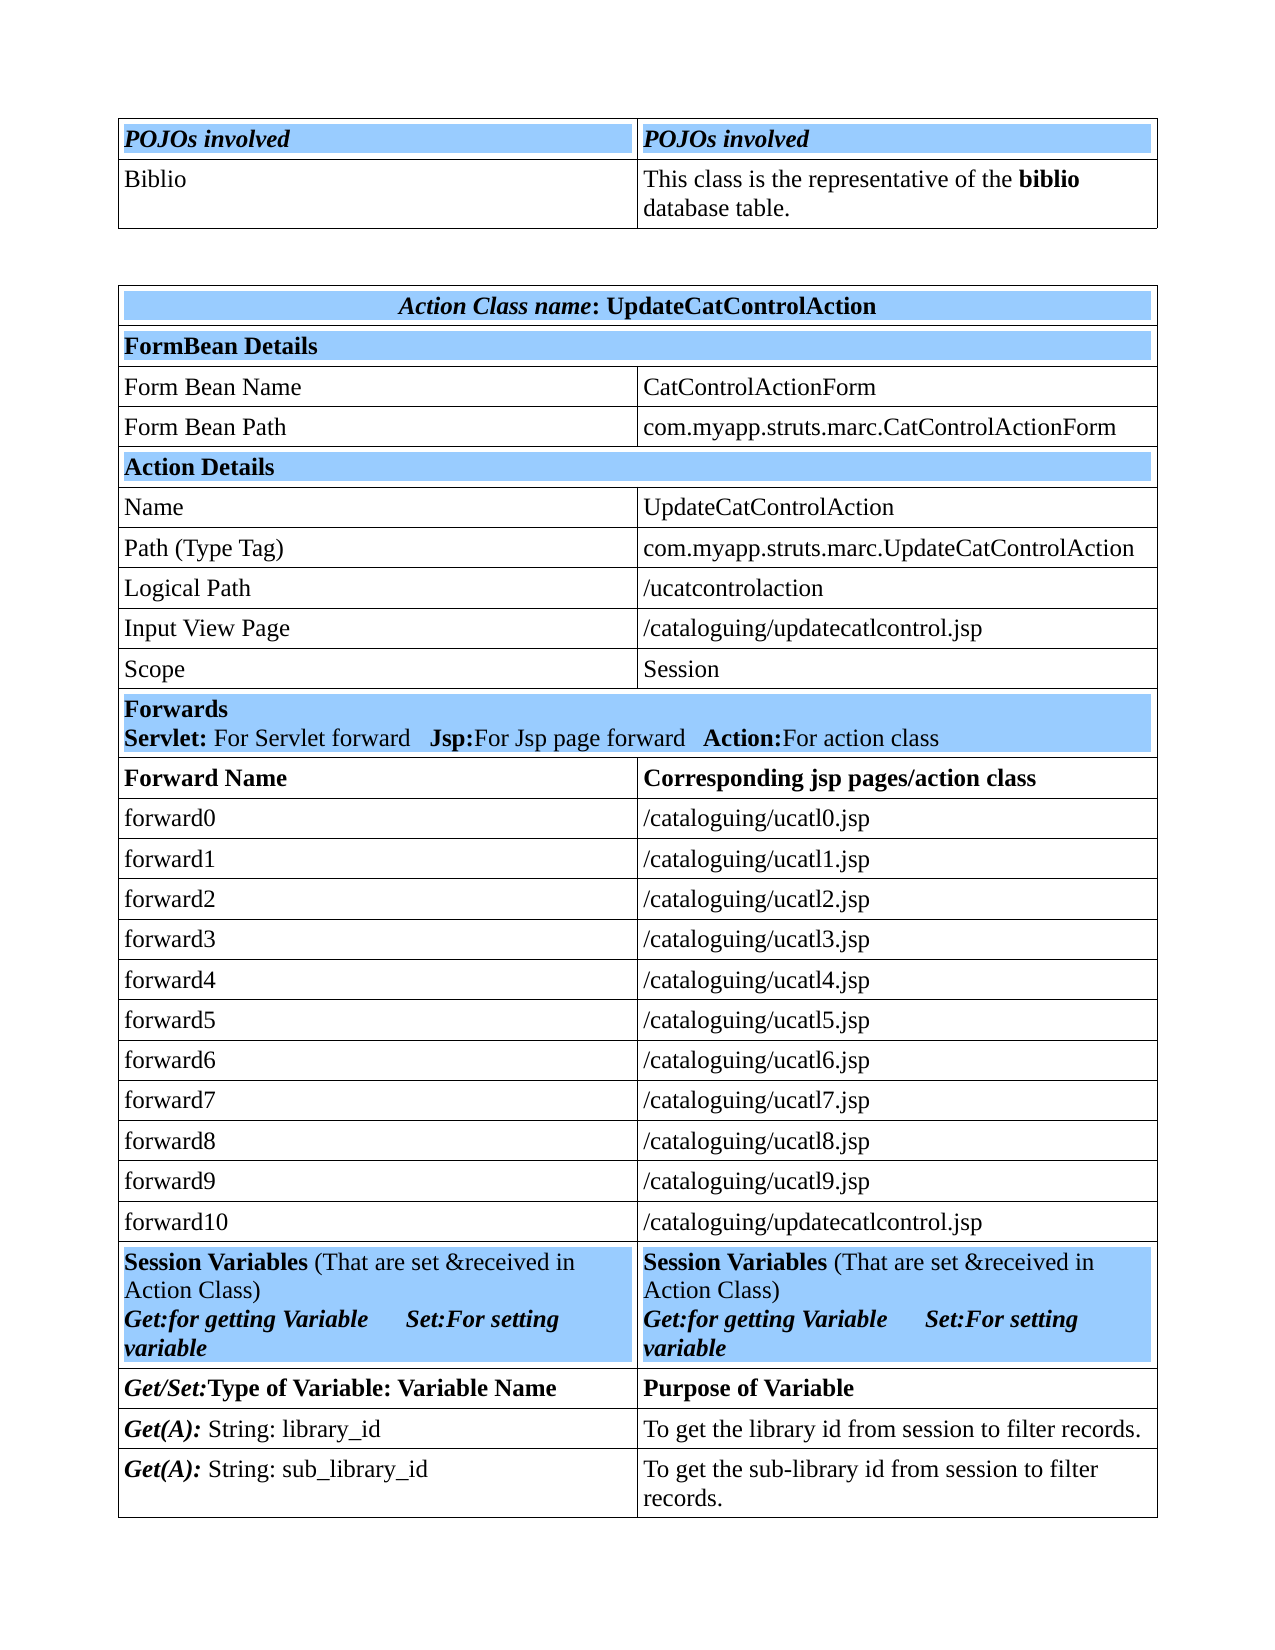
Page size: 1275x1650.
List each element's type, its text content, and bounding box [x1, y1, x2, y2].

table_cell To get the library id from session to filter records. [638, 1409, 1157, 1448]
table_cell com.myapp.struts.marc.UpdateCatControlAction [638, 528, 1157, 567]
table_cell Forward Name [119, 758, 637, 798]
table_cell /cataloguing/ucatl9.jsp [638, 1161, 1157, 1201]
table_cell forward10 [119, 1202, 637, 1241]
table_cell Get(A): String: library_id [119, 1409, 637, 1448]
table_cell /cataloguing/ucatl5.jsp [638, 1000, 1157, 1039]
table_cell forward5 [119, 1000, 637, 1039]
table_cell Logical Path [119, 568, 637, 608]
table_cell UpdateCatControlAction [638, 488, 1157, 527]
table_cell Corresponding jsp pages/action class [638, 758, 1157, 798]
table_cell Get/Set:Type of Variable: Variable Name [119, 1369, 637, 1408]
table_cell Path (Type Tag) [119, 528, 637, 567]
table_cell com.myapp.struts.marc.CatControlActionForm [638, 407, 1157, 446]
table_cell /cataloguing/ucatl1.jsp [638, 839, 1157, 878]
table_cell forward8 [119, 1121, 637, 1160]
table_cell forward1 [119, 839, 637, 878]
table_cell CatControlActionForm [638, 367, 1157, 406]
table_cell /ucatcontrolaction [638, 568, 1157, 608]
table_cell Biblio [119, 160, 637, 227]
table_cell Get(A): String: sub_library_id [119, 1449, 637, 1517]
table_cell forward3 [119, 920, 637, 959]
table_cell Action Details [119, 447, 1157, 487]
table_cell /cataloguing/ucatl0.jsp [638, 799, 1157, 838]
table_cell /cataloguing/ucatl3.jsp [638, 920, 1157, 959]
table_cell Scope [119, 649, 637, 688]
table_cell Session [638, 649, 1157, 688]
table_cell This class is the representative of the biblio database table. [638, 160, 1157, 227]
table_cell forward4 [119, 960, 637, 999]
table_cell Form Bean Name [119, 367, 637, 406]
table_cell POJOs involved [638, 119, 1157, 158]
table_cell forward9 [119, 1161, 637, 1201]
table_cell forward6 [119, 1041, 637, 1080]
table_cell forward2 [119, 879, 637, 918]
table_cell Form Bean Path [119, 407, 637, 446]
table_cell Session Variables (That are set &received in Action Class) Get:for getting Variable Set:For setting variable [119, 1242, 637, 1368]
table_cell FormBean Details [119, 326, 1157, 366]
table_cell /cataloguing/ucatl6.jsp [638, 1041, 1157, 1080]
table_cell /cataloguing/ucatl4.jsp [638, 960, 1157, 999]
table_cell Session Variables (That are set &received in Action Class) Get:for getting Variable Set:For setting variable [638, 1242, 1157, 1368]
table_cell forward7 [119, 1081, 637, 1120]
table_cell /cataloguing/ucatl2.jsp [638, 879, 1157, 918]
table_header Action Class name: UpdateCatControlAction [119, 286, 1157, 325]
table_cell Input View Page [119, 609, 637, 648]
table_cell Forwards Servlet: For Servlet forward Jsp:For Jsp page forward Action:For action class [119, 689, 1157, 757]
table_cell Purpose of Variable [638, 1369, 1157, 1408]
table_cell /cataloguing/ucatl8.jsp [638, 1121, 1157, 1160]
table_cell POJOs involved [119, 119, 637, 158]
table_cell forward0 [119, 799, 637, 838]
table_cell /cataloguing/updatecatlcontrol.jsp [638, 609, 1157, 648]
table_cell Name [119, 488, 637, 527]
table_cell To get the sub-library id from session to filter records. [638, 1449, 1157, 1517]
table_cell /cataloguing/ucatl7.jsp [638, 1081, 1157, 1120]
table_cell /cataloguing/updatecatlcontrol.jsp [638, 1202, 1157, 1241]
